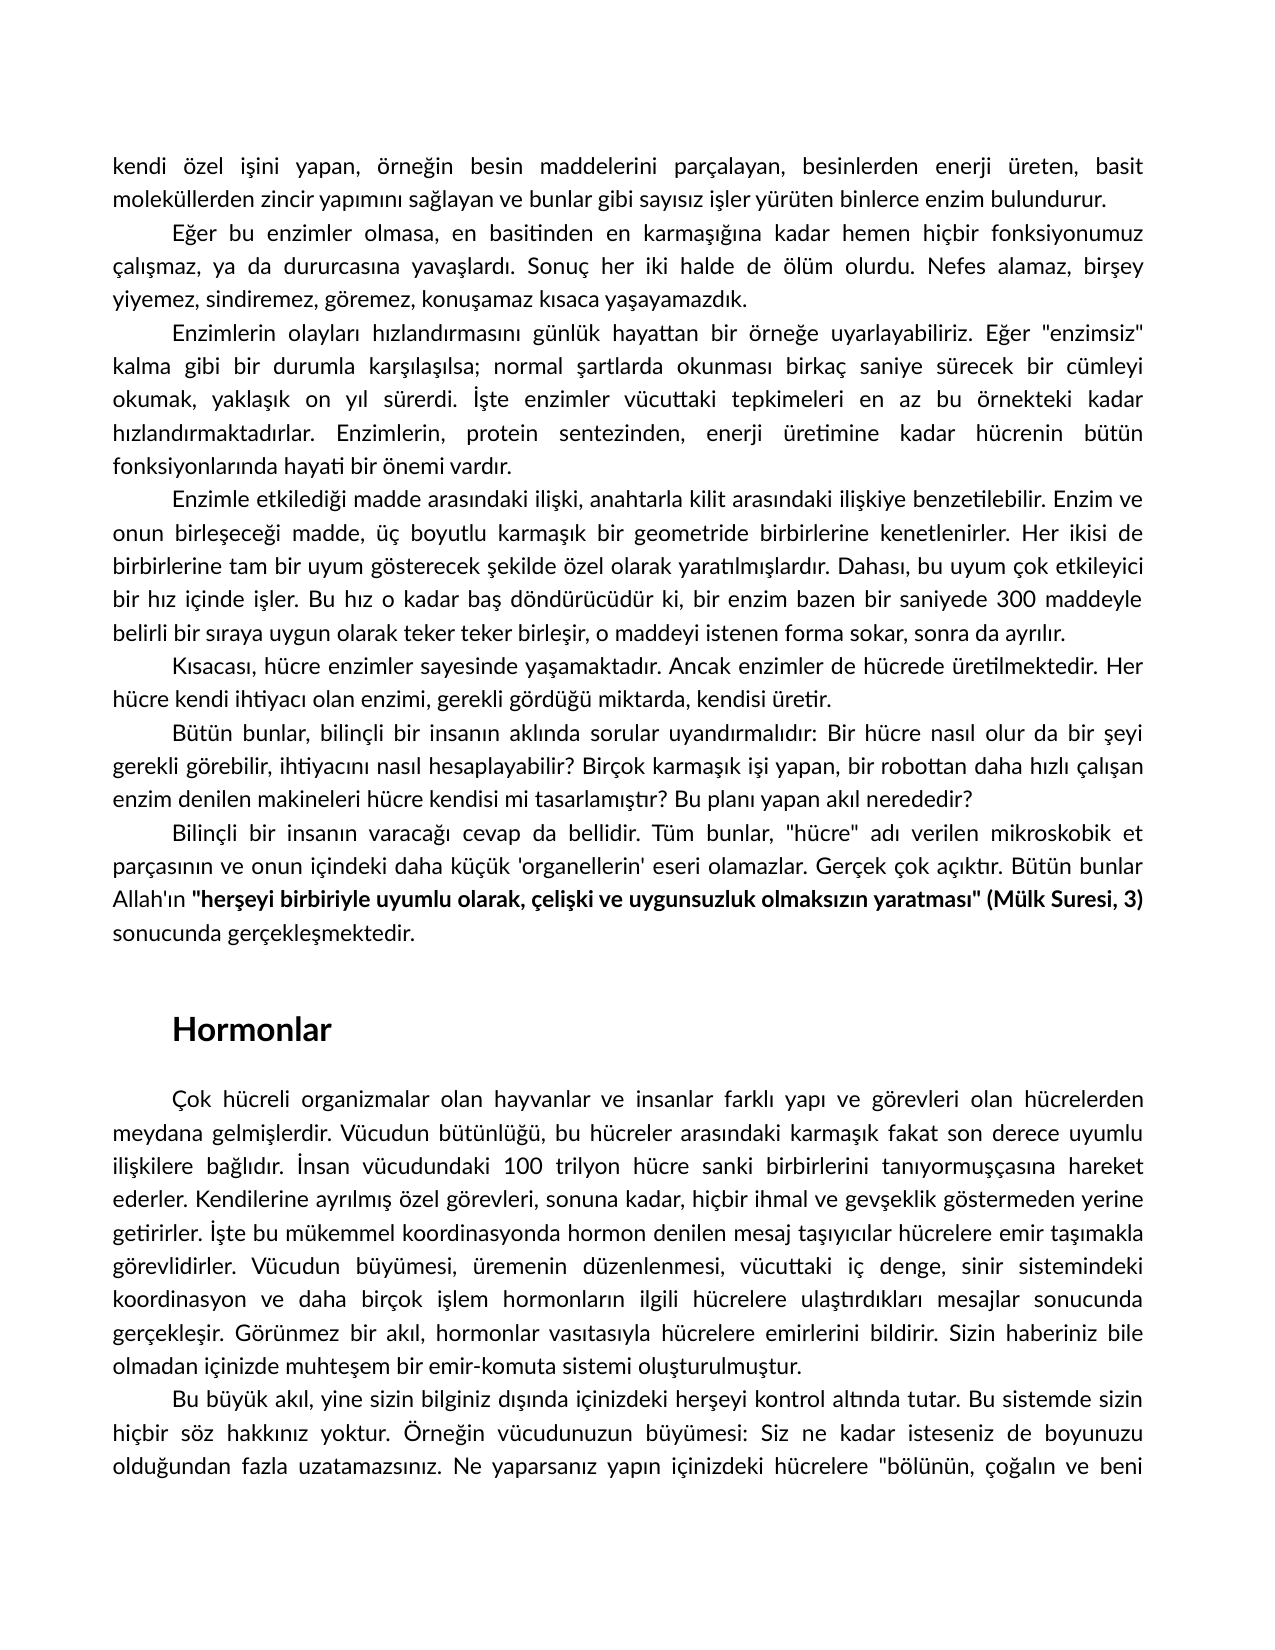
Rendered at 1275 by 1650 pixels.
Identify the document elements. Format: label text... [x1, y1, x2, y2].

text Bu büyük akıl, yine sizin bilginiz dışında içinizdeki herşeyi kontrol altında tutar. Bu sistemde sizin hiçbir söz hakkınız yoktur. Örneğin vücudunuzun büyümesi: Siz ne kadar isteseniz de boyunuzu olduğundan fazla uzatamazsınız. Ne yaparsanız yapın içinizdeki hücrelere "bölünün, çoğalın ve beni [112, 1381, 1145, 1481]
text Bilinçli bir insanın varacağı cevap da bellidir. Tüm bunlar, "hücre" adı verilen mikroskobik et parçasının ve onun içindeki daha küçük 'organellerin' eseri olamazlar. Gerçek çok açıktır. Bütün bunlar Allah'ın "herşeyi birbiriyle uyumlu olarak, çelişki ve uygunsuzluk olmaksızın yaratması" (Mülk Suresi, 3) sonucunda gerçekleşmektedir. [112, 814, 1145, 948]
subtitle Hormonlar [112, 1014, 1145, 1048]
text Enzimlerin olayları hızlandırmasını günlük hayattan bir örneğe uyarlayabiliriz. Eğer "enzimsiz" kalma gibi bir durumla karşılaşılsa; normal şartlarda okunması birkaç saniye sürecek bir cümleyi okumak, yaklaşık on yıl sürerdi. İşte enzimler vücuttaki tepkimeleri en az bu örnekteki kadar hızlandırmaktadırlar. Enzimlerin, protein sentezinden, enerji üretimine kadar hücrenin bütün fonksiyonlarında hayati bir önemi vardır. [112, 314, 1145, 481]
text kendi özel işini yapan, örneğin besin maddelerini parçalayan, besinlerden enerji üreten, basit moleküllerden zincir yapımını sağlayan ve bunlar gibi sayısız işler yürüten binlerce enzim bulundurur. [112, 148, 1145, 214]
text Çok hücreli organizmalar olan hayvanlar ve insanlar farklı yapı ve görevleri olan hücrelerden meydana gelmişlerdir. Vücudun bütünlüğü, bu hücreler arasındaki karmaşık fakat son derece uyumlu ilişkilere bağlıdır. İnsan vücudundaki 100 trilyon hücre sanki birbirlerini tanıyormuşçasına hareket ederler. Kendilerine ayrılmış özel görevleri, sonuna kadar, hiçbir ihmal ve gevşeklik göstermeden yerine getirirler. İşte bu mükemmel koordinasyonda hormon denilen mesaj taşıyıcılar hücrelere emir taşımakla görevlidirler. Vücudun büyümesi, üremenin düzenlenmesi, vücuttaki iç denge, sinir sistemindeki koordinasyon ve daha birçok işlem hormonların ilgili hücrelere ulaştırdıkları mesajlar sonucunda gerçekleşir. Görünmez bir akıl, hormonlar vasıtasıyla hücrelere emirlerini bildirir. Sizin haberiniz bile olmadan içinizde muhteşem bir emir-komuta sistemi oluşturulmuştur. [112, 1081, 1145, 1381]
text Bütün bunlar, bilinçli bir insanın aklında sorular uyandırmalıdır: Bir hücre nasıl olur da bir şeyi gerekli görebilir, ihtiyacını nasıl hesaplayabilir? Birçok karmaşık işi yapan, bir robottan daha hızlı çalışan enzim denilen makineleri hücre kendisi mi tasarlamıştır? Bu planı yapan akıl nerededir? [112, 714, 1145, 814]
text Enzimle etkilediği madde arasındaki ilişki, anahtarla kilit arasındaki ilişkiye benzetilebilir. Enzim ve onun birleşeceği madde, üç boyutlu karmaşık bir geometride birbirlerine kenetlenirler. Her ikisi de birbirlerine tam bir uyum gösterecek şekilde özel olarak yaratılmışlardır. Dahası, bu uyum çok etkileyici bir hız içinde işler. Bu hız o kadar baş döndürücüdür ki, bir enzim bazen bir saniyede 300 maddeyle belirli bir sıraya uygun olarak teker teker birleşir, o maddeyi istenen forma sokar, sonra da ayrılır. [112, 481, 1145, 648]
text Eğer bu enzimler olmasa, en basitinden en karmaşığına kadar hemen hiçbir fonksiyonumuz çalışmaz, ya da dururcasına yavaşlardı. Sonuç her iki halde de ölüm olurdu. Nefes alamaz, birşey yiyemez, sindiremez, göremez, konuşamaz kısaca yaşayamazdık. [112, 214, 1145, 314]
text Kısacası, hücre enzimler sayesinde yaşamaktadır. Ancak enzimler de hücrede üretilmektedir. Her hücre kendi ihtiyacı olan enzimi, gerekli gördüğü miktarda, kendisi üretir. [112, 648, 1145, 714]
